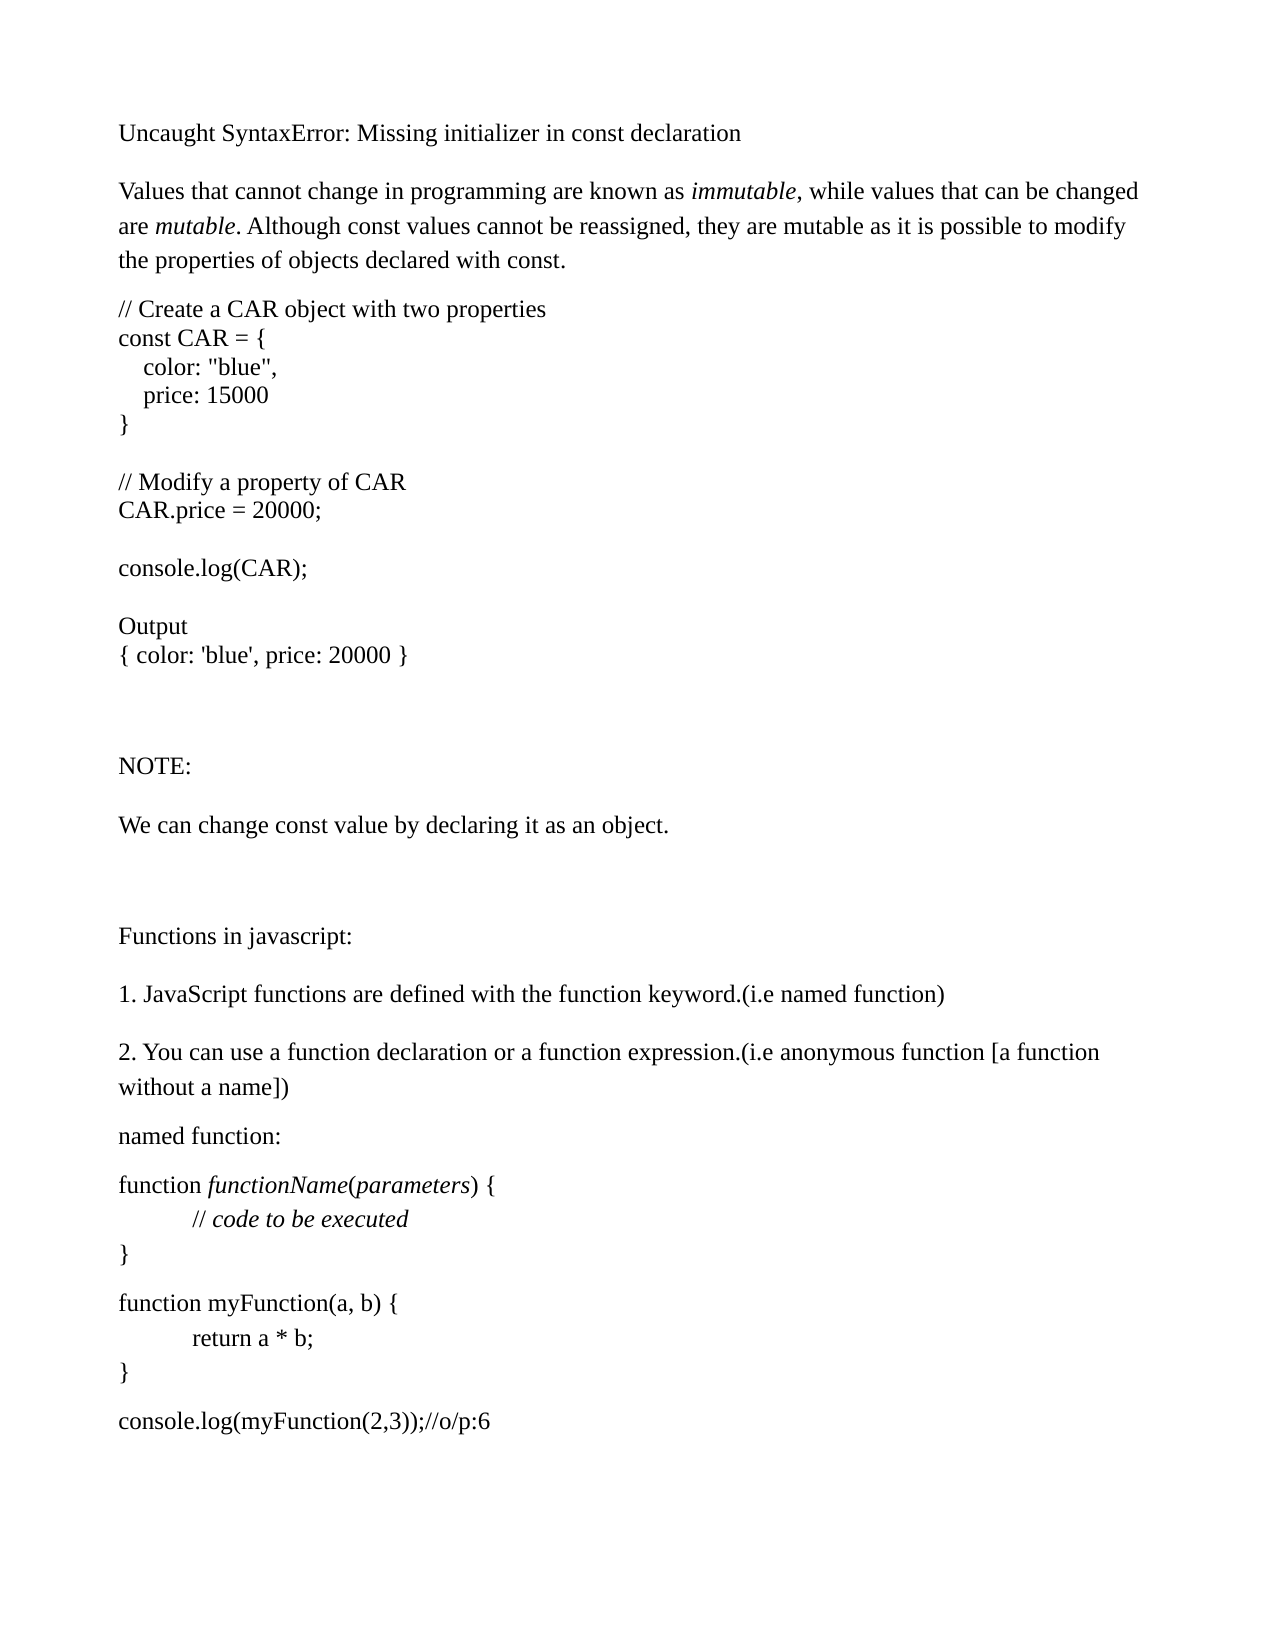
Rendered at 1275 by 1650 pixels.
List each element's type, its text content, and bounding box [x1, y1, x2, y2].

text function functionName(parameters) { // code to be executed } [118, 1170, 1157, 1268]
text function myFunction(a, b) { return a * b; } [118, 1288, 1157, 1386]
text color: "blue", [118, 352, 1157, 381]
text CAR.price = 20000; [118, 496, 1157, 524]
text Functions in javascript: [118, 921, 1157, 950]
text Values that cannot change in programming are known as immutable, while values that can be changed are mutable. Although const values cannot be reassigned, they are mutable as it is possible to modify the properties of objects declared with const. [118, 176, 1157, 274]
text 1. JavaScript functions are defined with the function keyword.(i.e named function) [118, 979, 1157, 1008]
text console.log(CAR); [118, 553, 1157, 582]
text // Create a CAR object with two properties [118, 294, 1157, 323]
text named function: [118, 1121, 1157, 1150]
text console.log(myFunction(2,3));//o/p:6 [118, 1406, 1157, 1435]
text { color: 'blue', price: 20000 } [118, 640, 1157, 669]
text price: 15000 [118, 381, 1157, 409]
text Uncaught SyntaxError: Missing initializer in const declaration [118, 118, 1157, 147]
text // Modify a property of CAR [118, 467, 1157, 496]
text We can change const value by declaring it as an object. [118, 810, 1157, 838]
text Output [118, 611, 1157, 640]
text 2. You can use a function declaration or a function expression.(i.e anonymous function [a function without a name]) [118, 1037, 1157, 1101]
text } [118, 409, 1157, 438]
text const CAR = { [118, 323, 1157, 352]
text NOTE: [118, 751, 1157, 780]
